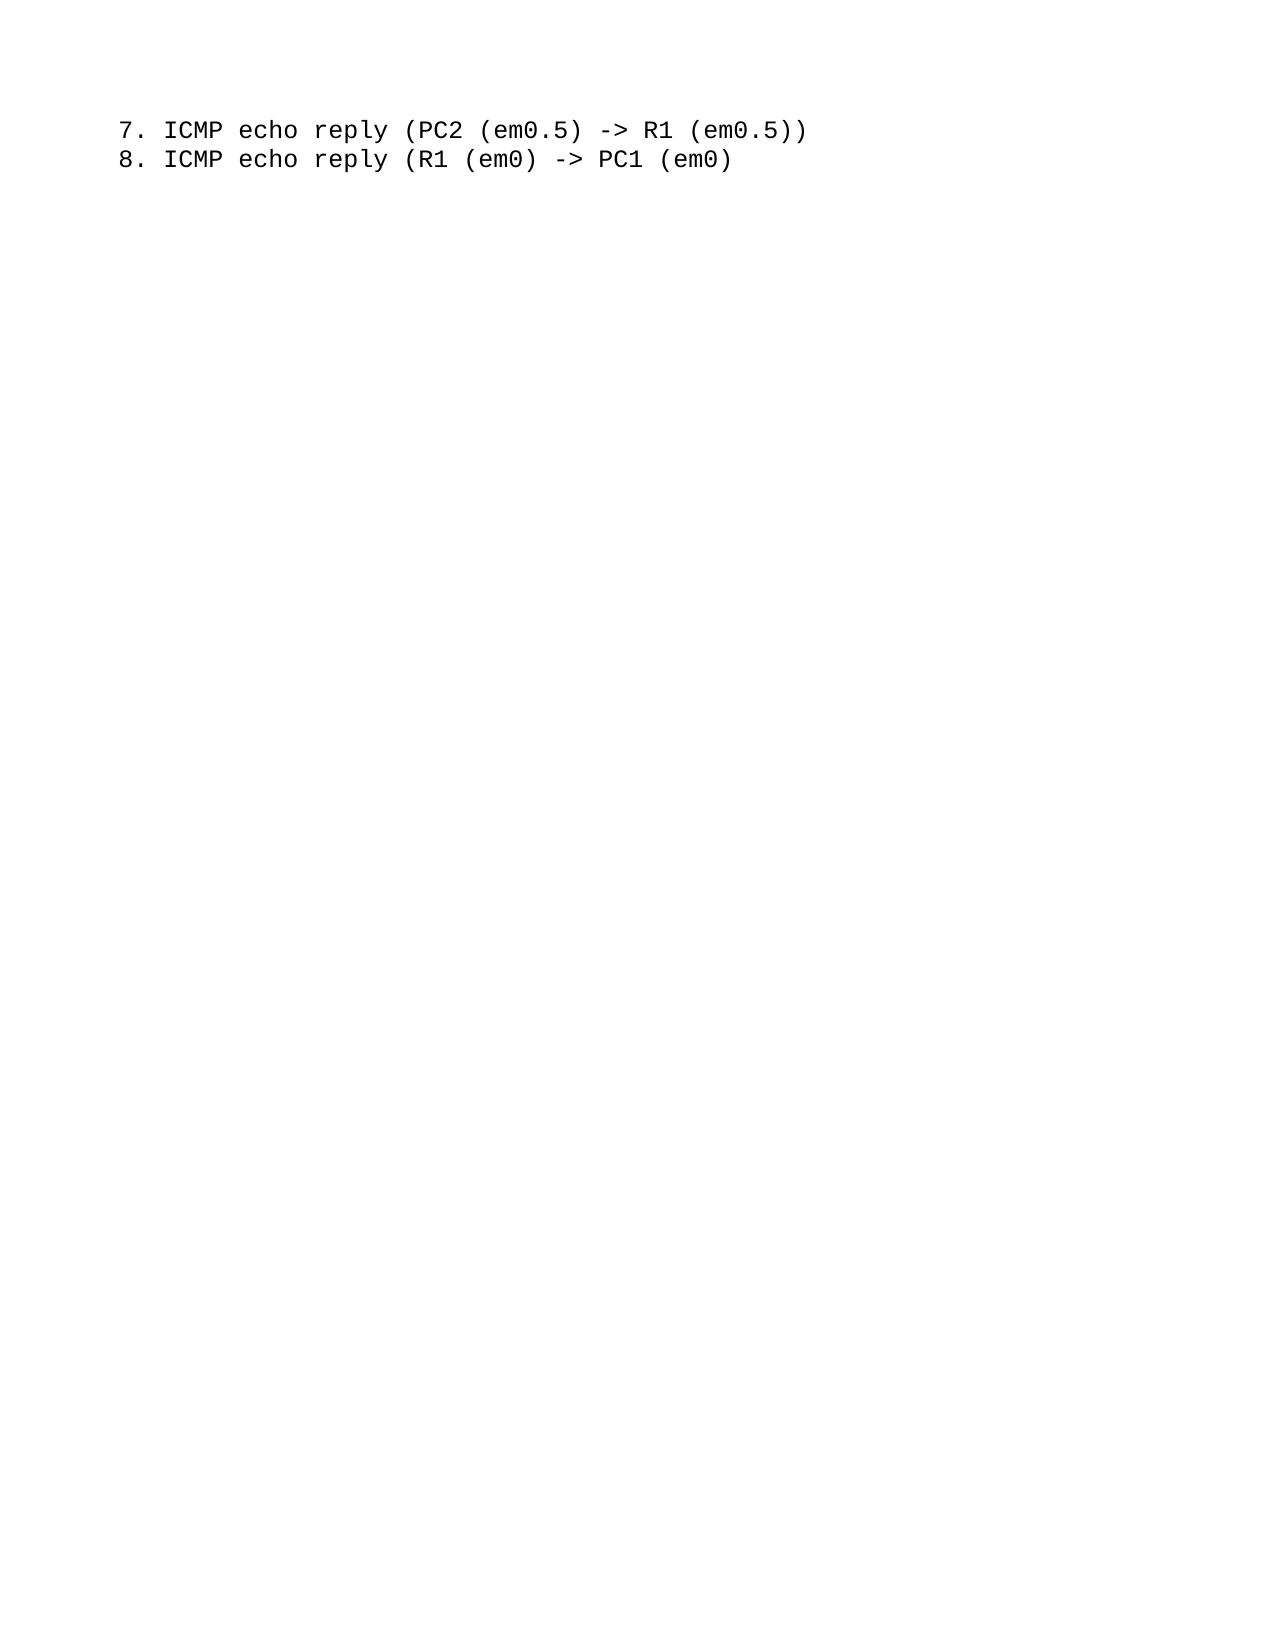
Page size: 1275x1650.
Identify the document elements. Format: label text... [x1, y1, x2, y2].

text 8. ICMP echo reply (R1 (em0) -> PC1 (em0) [118, 146, 1157, 175]
text 7. ICMP echo reply (PC2 (em0.5) -> R1 (em0.5)) [118, 118, 1157, 146]
